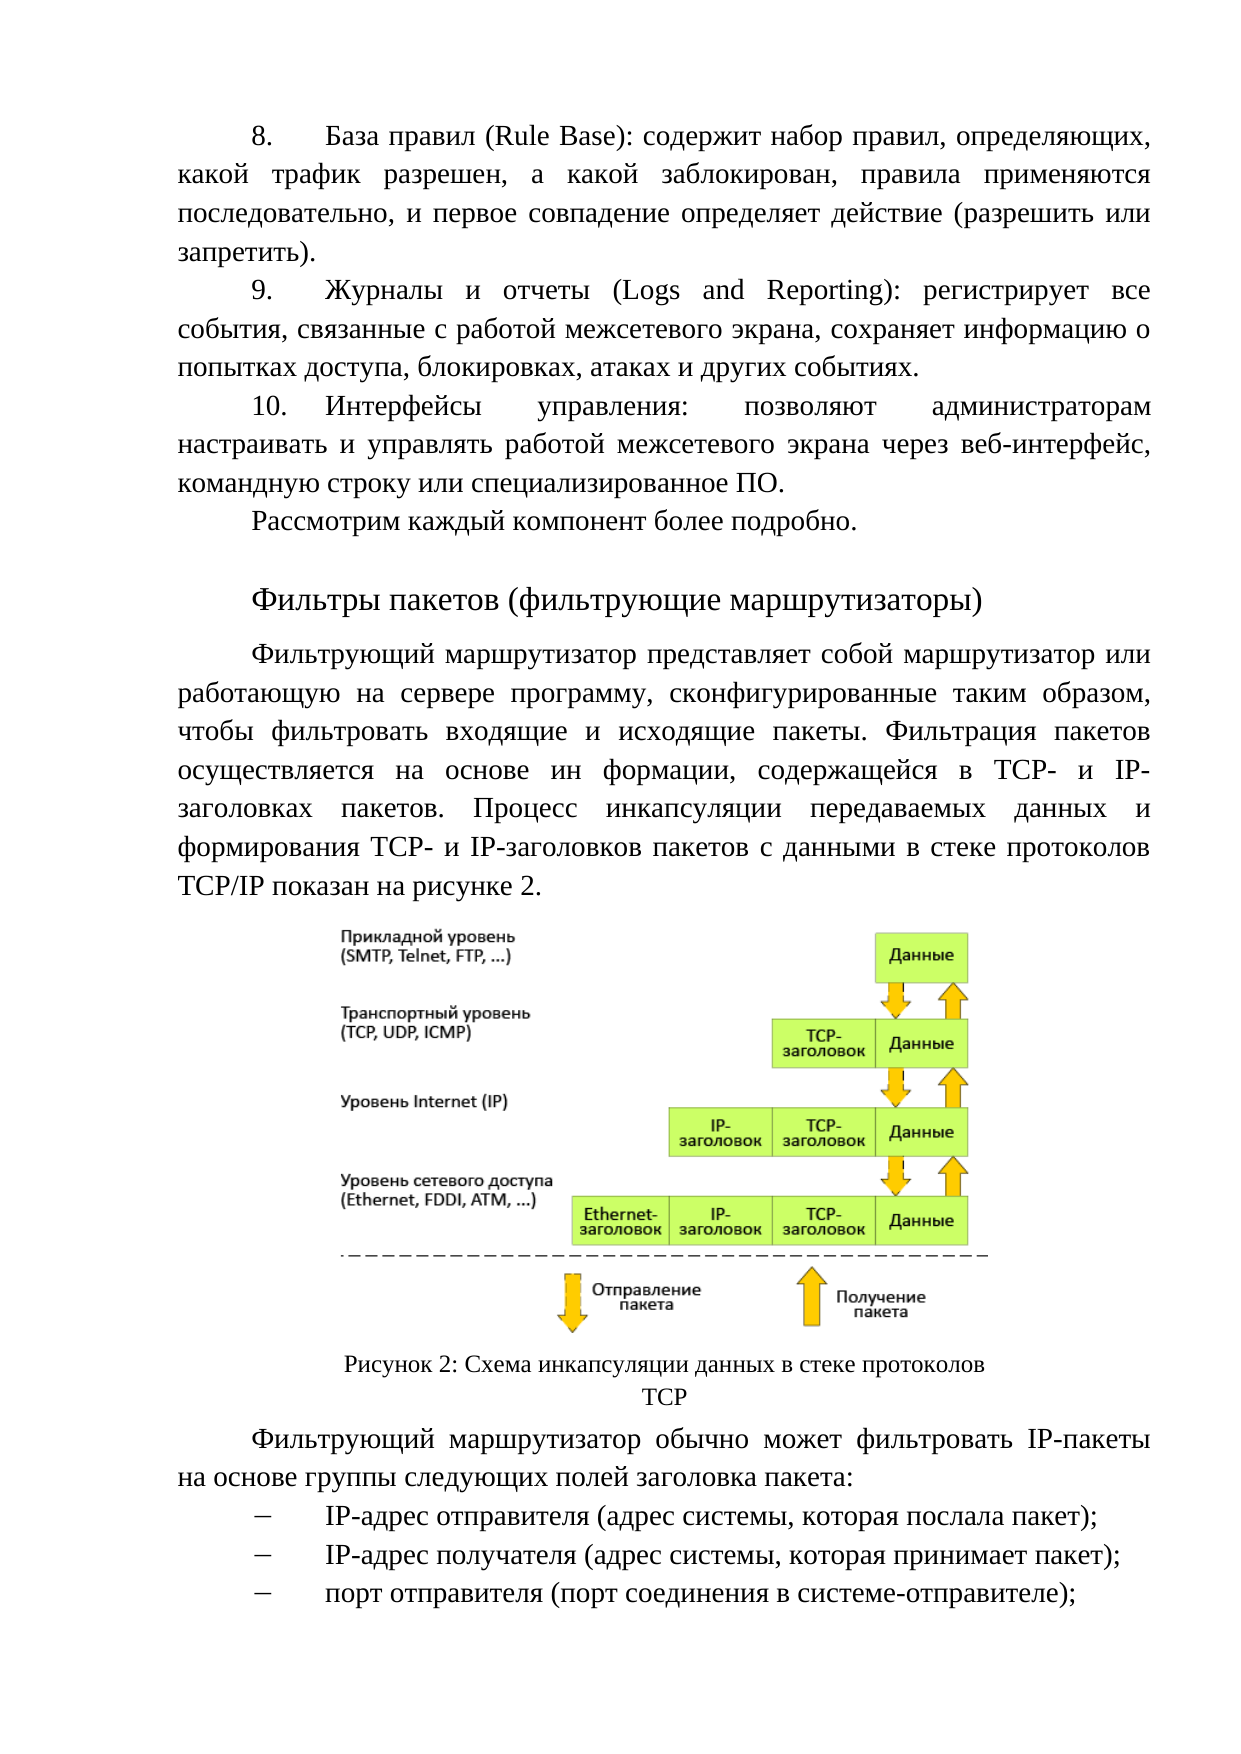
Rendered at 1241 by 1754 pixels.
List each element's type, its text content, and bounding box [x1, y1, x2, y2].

list порт отправителя (порт соединения в системе-отправителе); [177, 1575, 1152, 1609]
text Рисунок 2: Схема инкапсуляции данных в стеке протоколов TCP [341, 1333, 988, 1411]
text Фильтрующий маршрутизатор обычно может фильтровать ІР-пакеты на основе группы следующих полей заголовка пакета: [177, 906, 1152, 1493]
list База правил (Rule Base): содержит набор правил, определяющих, какой трафик разрешен, а какой заблокирован, правила применяются последовательно, и первое совпадение определяет действие (разрешить или запретить). [177, 118, 1152, 267]
list Интерфейсы управления: позволяют администраторам настраивать и управлять работой межсетевого экрана через веб-интерфейс, командную строку или специализированное ПО. [177, 388, 1152, 498]
picture [340, 918, 988, 1333]
subtitle Фильтры пакетов (фильтрующие маршрутизаторы) [177, 579, 1152, 618]
list ІР-адрес отправителя (адрес системы, которая послала пакет); [177, 1498, 1152, 1532]
text Фильтрующий маршрутизатор представляет собой маршрутизатор или работающую на сервере программу, сконфигурированные таким образом, чтобы фильтровать входящие и исходящие пакеты. Фильтрация пакетов осуществляется на основе ин формации, содержащейся в TCP- и ІР- заголовках пакетов. Процесс инкапсуляции передаваемых данных и формирования TCP- и ІР-заголовков пакетов с данными в стеке протоколов TCP/IP показан на рисунке 2. [177, 636, 1152, 901]
text Рассмотрим каждый компонент более подробно. [177, 503, 1152, 537]
list ІР-адрес получателя (адрес системы, которая принимает пакет); [177, 1537, 1152, 1570]
list Журналы и отчеты (Logs and Reporting): регистрирует все события, связанные с работой межсетевого экрана, сохраняет информацию о попытках доступа, блокировках, атаках и других событиях. [177, 272, 1152, 383]
